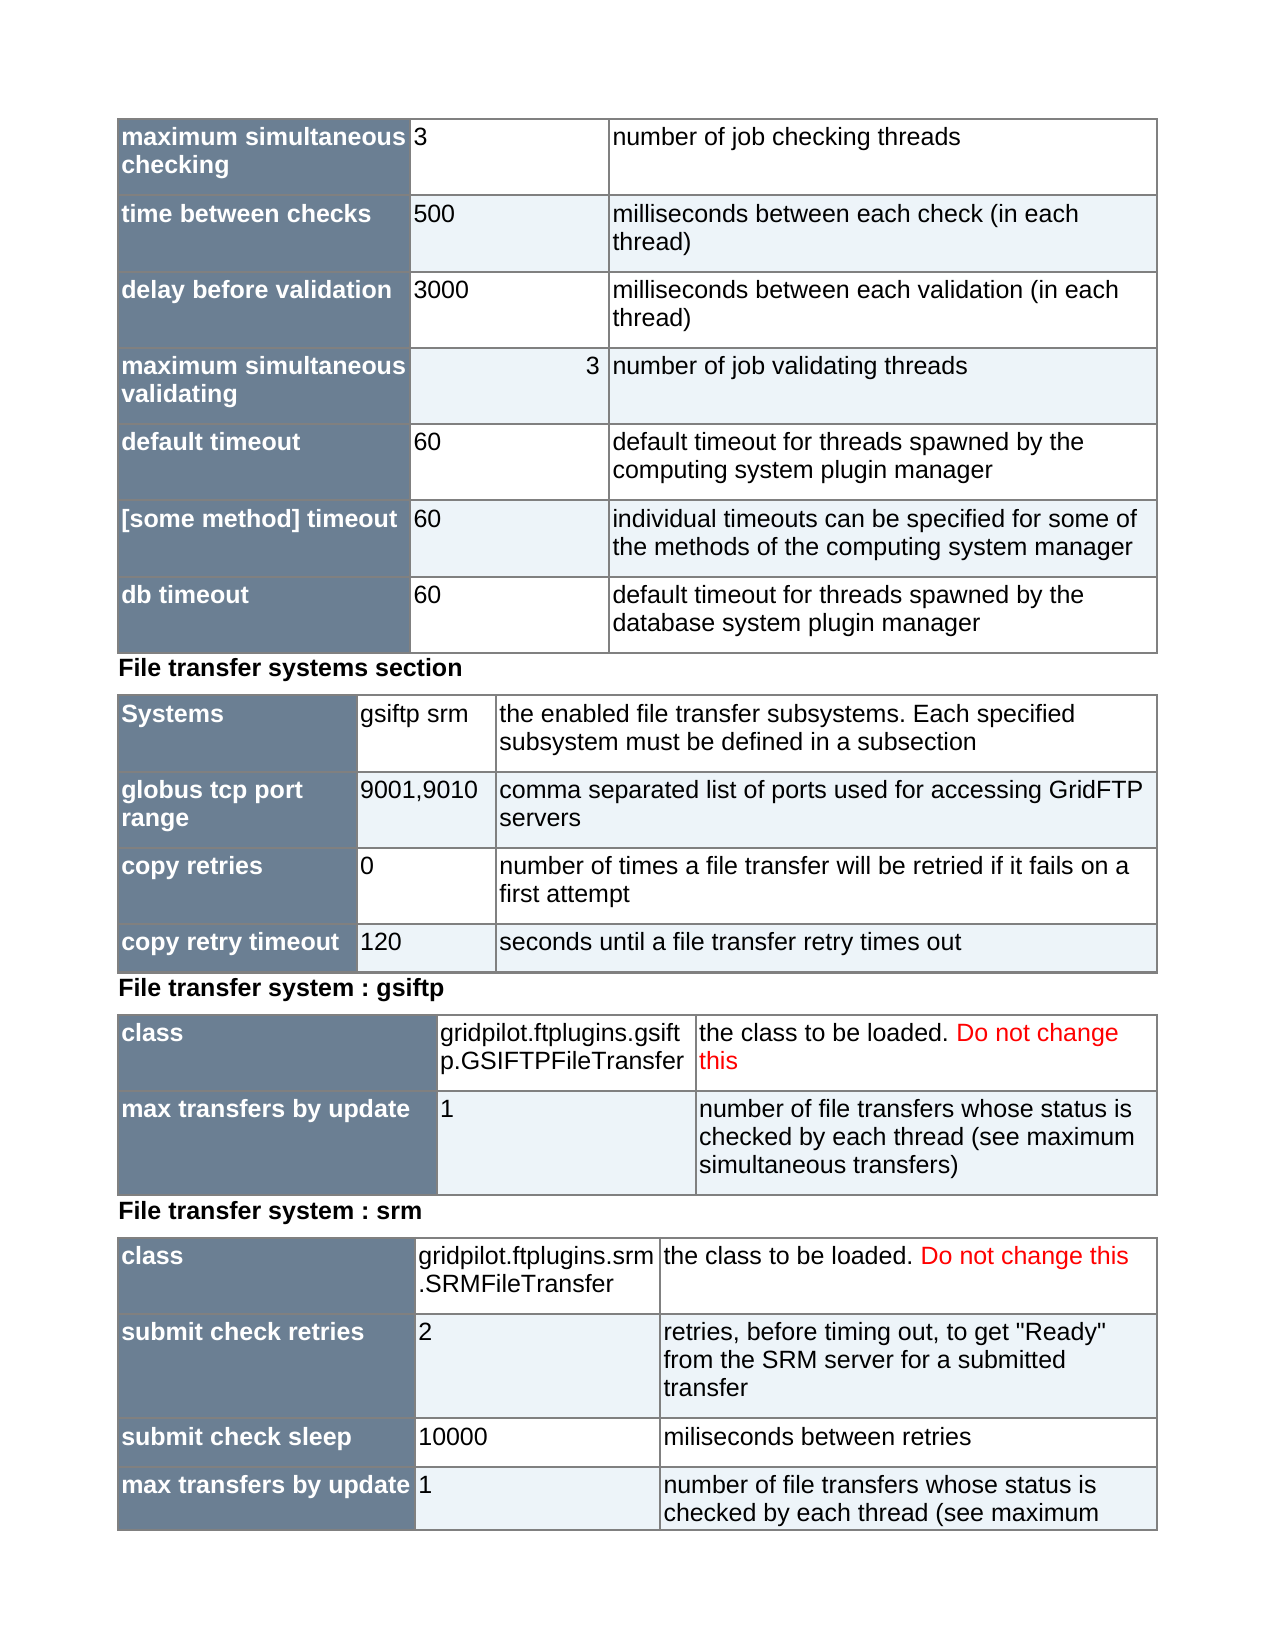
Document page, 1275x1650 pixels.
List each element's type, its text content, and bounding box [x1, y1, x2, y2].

table_cell comma separated list of ports used for accessing GridFTP servers [497, 773, 1156, 847]
table_cell submit check sleep [119, 1419, 414, 1466]
table_cell individual timeouts can be specified for some of the methods of the computing system manager [610, 501, 1156, 576]
table_cell 3000 [411, 273, 608, 347]
table_cell seconds until a file transfer retry times out [497, 925, 1156, 971]
table_cell maximum simultaneous validating [119, 349, 409, 423]
table_cell 120 [358, 925, 495, 971]
table_header the class to be loaded. Do not change this [697, 1016, 1156, 1090]
table_cell globus tcp port range [119, 773, 356, 847]
table_cell 2 [416, 1315, 659, 1417]
table_cell 60 [411, 578, 608, 652]
table_cell default timeout for threads spawned by the database system plugin manager [610, 578, 1156, 652]
table_cell 60 [411, 501, 608, 576]
table_cell 1 [416, 1468, 659, 1529]
table_cell retries, before timing out, to get "Ready" from the SRM server for a submitted transfer [661, 1315, 1156, 1417]
table_cell time between checks [119, 196, 409, 271]
table_cell miliseconds between retries [661, 1419, 1156, 1466]
table_cell number of job validating threads [610, 349, 1156, 423]
text File transfer system : gsiftp [118, 974, 1157, 1001]
table_cell copy retry timeout [119, 925, 356, 971]
table_cell copy retries [119, 849, 356, 923]
table_header gridpilot.ftplugins.gsiftp.GSIFTPFileTransfer [438, 1016, 695, 1090]
table_header gridpilot.ftplugins.srm.SRMFileTransfer [416, 1239, 659, 1313]
table_cell milliseconds between each check (in each thread) [610, 196, 1156, 271]
table_cell 10000 [416, 1419, 659, 1466]
table_cell 500 [411, 196, 608, 271]
table_cell default timeout [119, 425, 409, 499]
table_cell number of file transfers whose status is checked by each thread (see maximum [661, 1468, 1156, 1529]
text File transfer system : srm [118, 1196, 1157, 1224]
table_header Systems [119, 696, 356, 771]
table_header class [119, 1016, 436, 1090]
table_cell number of job checking threads [610, 120, 1156, 194]
table_cell number of file transfers whose status is checked by each thread (see maximum simultaneous transfers) [697, 1092, 1156, 1194]
table_cell max transfers by update [119, 1468, 414, 1529]
table_cell 3 [411, 120, 608, 194]
table_cell default timeout for threads spawned by the computing system plugin manager [610, 425, 1156, 499]
table_header class [119, 1239, 414, 1313]
table_cell max transfers by update [119, 1092, 436, 1194]
table_cell 9001,9010 [358, 773, 495, 847]
table_cell [some method] timeout [119, 501, 409, 576]
table_cell 0 [358, 849, 495, 923]
table_cell number of times a file transfer will be retried if it fails on a first attempt [497, 849, 1156, 923]
table_cell submit check retries [119, 1315, 414, 1417]
table_header gsiftp srm [358, 696, 495, 771]
table_cell db timeout [119, 578, 409, 652]
table_cell 3 [411, 349, 608, 423]
table_cell 60 [411, 425, 608, 499]
text File transfer systems section [118, 654, 1157, 682]
table_header the enabled file transfer subsystems. Each specified subsystem must be defined in a subsection [497, 696, 1156, 771]
table_header the class to be loaded. Do not change this [661, 1239, 1156, 1313]
table_cell maximum simultaneous checking [119, 120, 409, 194]
table_cell delay before validation [119, 273, 409, 347]
table_cell milliseconds between each validation (in each thread) [610, 273, 1156, 347]
table_cell 1 [438, 1092, 695, 1194]
